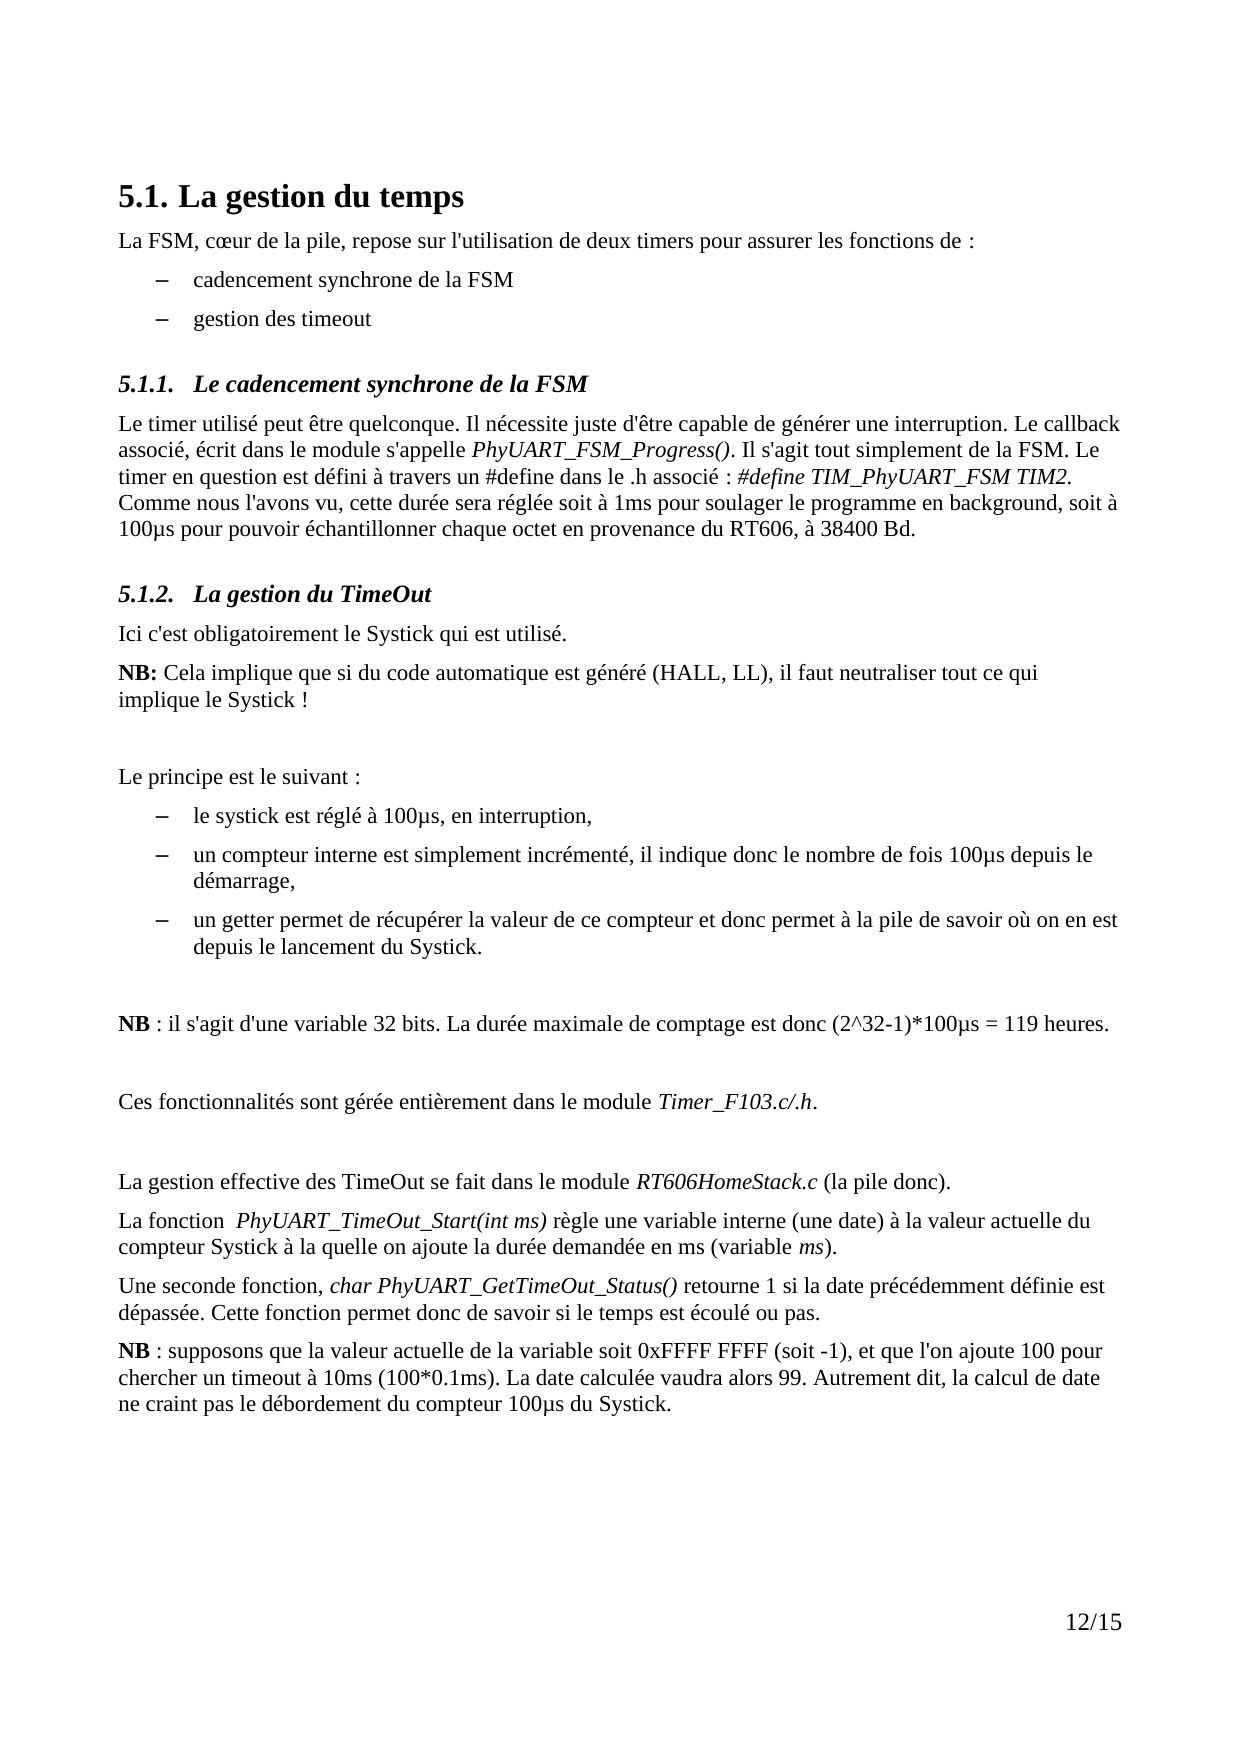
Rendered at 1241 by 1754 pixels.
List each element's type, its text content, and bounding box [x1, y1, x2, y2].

subtitle La gestion du temps [118, 176, 1122, 215]
list le systick est réglé à 100µs, en interruption, [156, 802, 1122, 829]
text Ces fonctionnalités sont gérée entièrement dans le module Timer_F103.c/.h. [118, 1088, 1122, 1114]
text NB : supposons que la valeur actuelle de la variable soit 0xFFFF FFFF (soit -1), et que l'on ajoute 100 pour chercher un timeout à 10ms (100*0.1ms). La date calculée vaudra alors 99. Autrement dit, la calcul de date ne craint pas le débordement du compteur 100µs du Systick. [118, 1337, 1122, 1417]
text La fonction PhyUART_TimeOut_Start(int ms) règle une variable interne (une date) à la valeur actuelle du compteur Systick à la quelle on ajoute la durée demandée en ms (variable ms). [118, 1207, 1122, 1260]
subtitle La gestion du TimeOut [118, 579, 1122, 608]
text Ici c'est obligatoirement le Systick qui est utilisé. [118, 621, 1122, 647]
list un compteur interne est simplement incrémenté, il indique donc le nombre de fois 100µs depuis le démarrage, [156, 841, 1122, 894]
subtitle Le cadencement synchrone de la FSM [118, 369, 1122, 397]
text Le timer utilisé peut être quelconque. Il nécessite juste d'être capable de générer une interruption. Le callback associé, écrit dans le module s'appelle PhyUART_FSM_Progress(). Il s'agit tout simplement de la FSM. Le timer en question est défini à travers un #define dans le .h associé : #define TIM_PhyUART_FSM TIM2. Comme nous l'avons vu, cette durée sera réglée soit à 1ms pour soulager le programme en background, soit à 100µs pour pouvoir échantillonner chaque octet en provenance du RT606, à 38400 Bd. [118, 410, 1122, 542]
text NB : il s'agit d'une variable 32 bits. La durée maximale de comptage est donc (2^32-1)*100µs = 119 heures. [118, 1010, 1122, 1037]
text La gestion effective des TimeOut se fait dans le module RT606HomeStack.c (la pile donc). [118, 1166, 1122, 1194]
text NB: Cela implique que si du code automatique est généré (HALL, LL), il faut neutraliser tout ce qui implique le Systick ! [118, 659, 1122, 712]
list un getter permet de récupérer la valeur de ce compteur et donc permet à la pile de savoir où on en est depuis le lancement du Systick. [156, 906, 1122, 959]
text Une seconde fonction, char PhyUART_GetTimeOut_Status() retourne 1 si la date précédemment définie est dépassée. Cette fonction permet donc de savoir si le temps est écoulé ou pas. [118, 1272, 1122, 1325]
text La FSM, cœur de la pile, repose sur l'utilisation de deux timers pour assurer les fonctions de : [118, 227, 1122, 253]
list gestion des timeout [156, 305, 1122, 331]
text Le principe est le suivant : [118, 763, 1122, 790]
list cadencement synchrone de la FSM [156, 266, 1122, 292]
